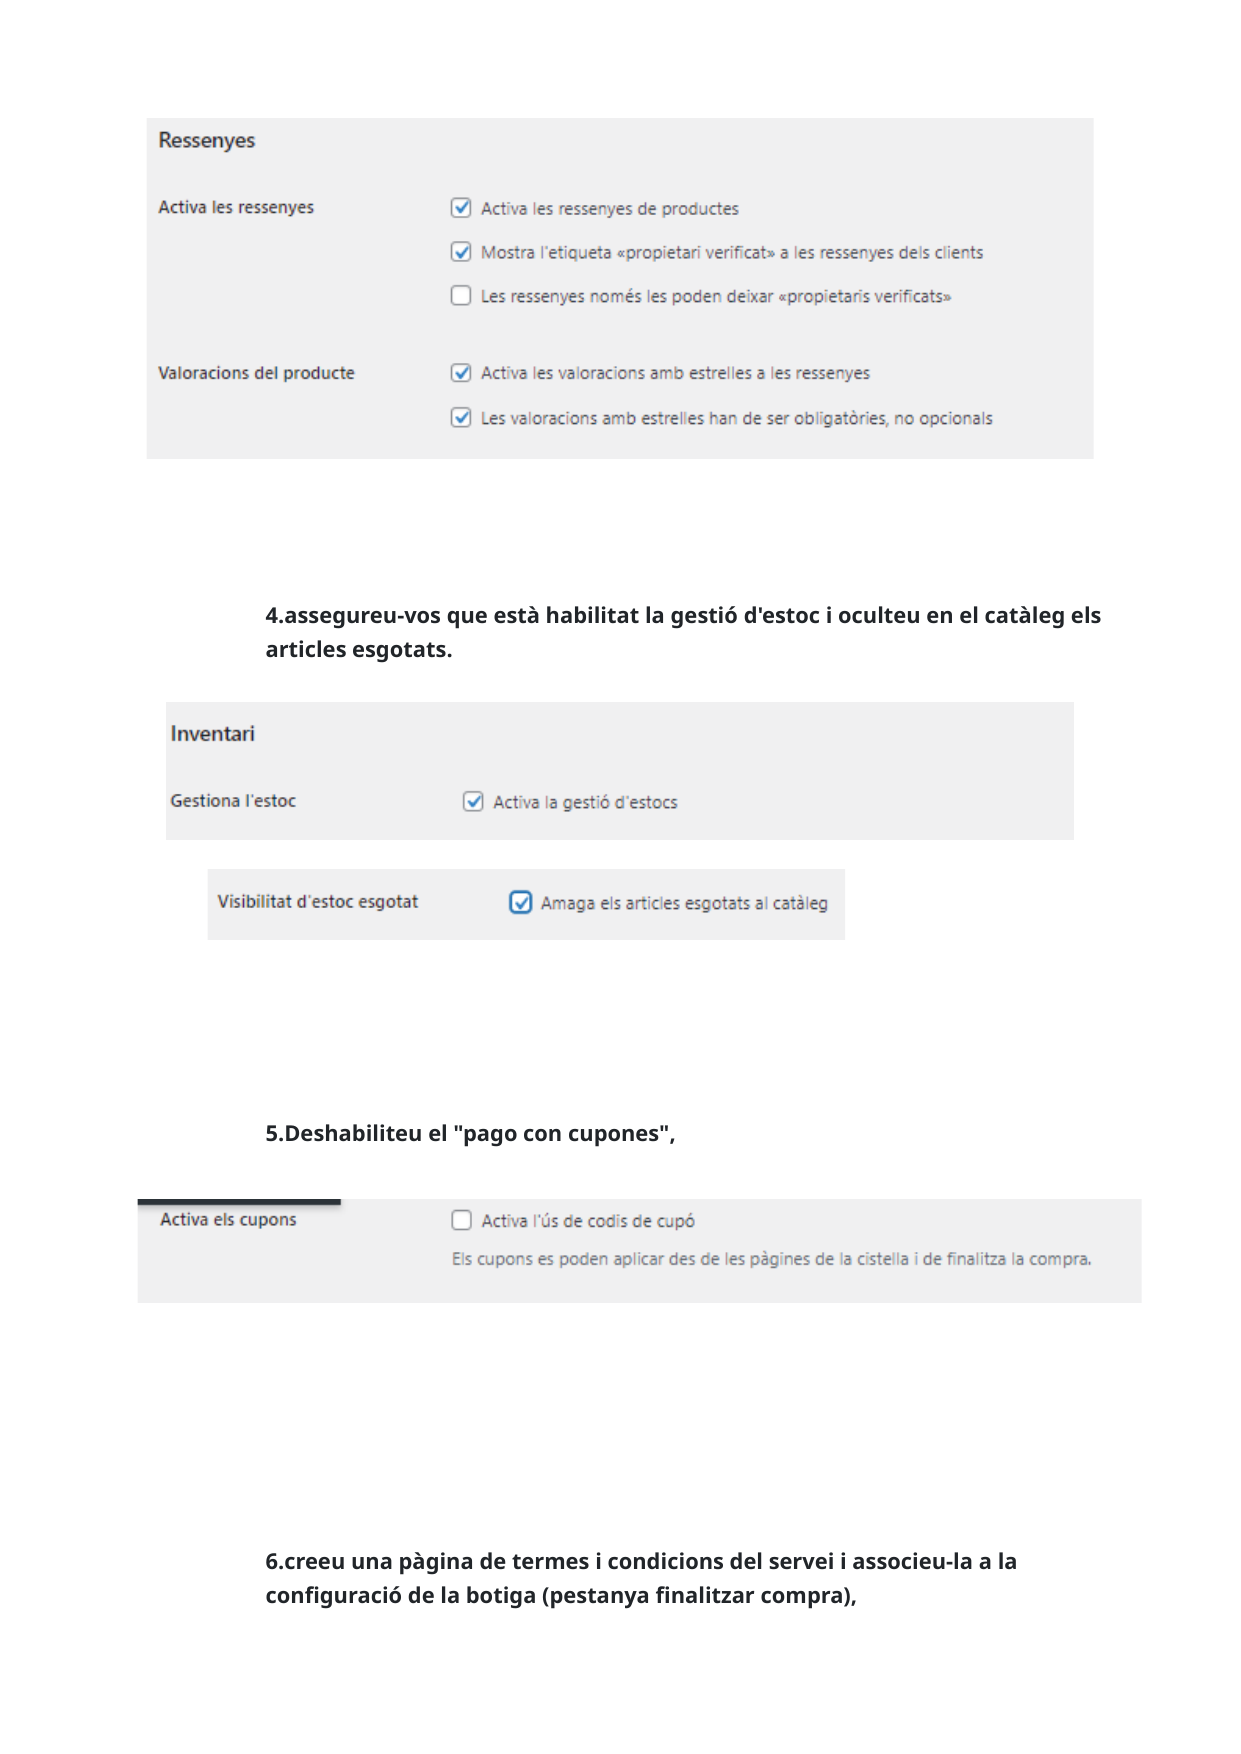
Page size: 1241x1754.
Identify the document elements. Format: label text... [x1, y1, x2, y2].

picture [146, 118, 1094, 459]
picture [137, 1199, 1142, 1303]
picture [207, 869, 845, 940]
list assegureu-vos que està habilitat la gestió d'estoc i oculteu en el catàleg els articles esgotats. [118, 600, 1122, 664]
picture [166, 702, 1074, 840]
list creeu una pàgina de termes i condicions del servei i associeu-la a la configuració de la botiga (pestanya finalitzar compra), [118, 1546, 1122, 1610]
list Deshabiliteu el "pago con cupones", [118, 1117, 1122, 1147]
